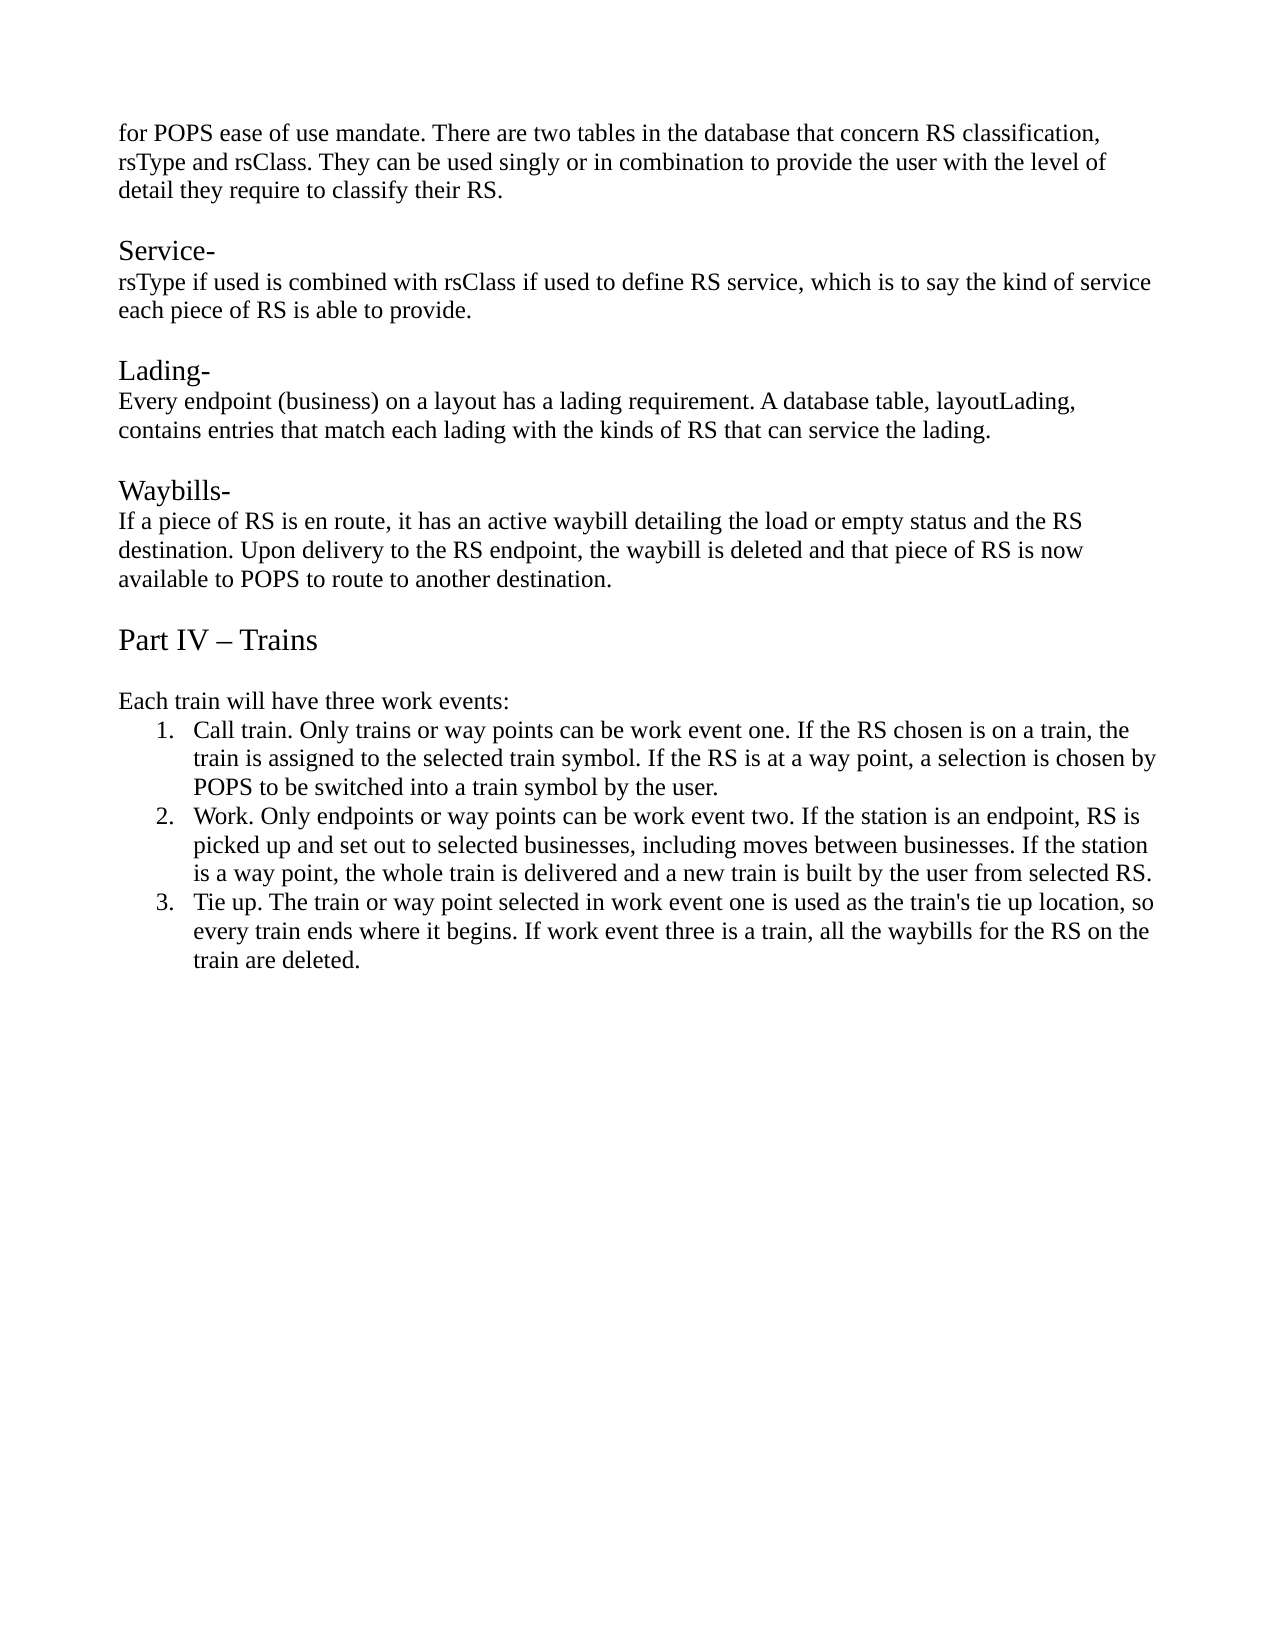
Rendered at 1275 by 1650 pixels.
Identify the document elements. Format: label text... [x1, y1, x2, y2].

list Work. Only endpoints or way points can be work event two. If the station is an endpoint, RS is picked up and set out to selected businesses, including moves between businesses. If the station is a way point, the whole train is delivered and a new train is built by the user from selected RS. [156, 801, 1157, 887]
text Every endpoint (business) on a layout has a lading requirement. A database table, layoutLading, contains entries that match each lading with the kinds of RS that can service the lading. [118, 386, 1157, 444]
text If a piece of RS is en route, it has an active waybill detailing the load or empty status and the RS destination. Upon delivery to the RS endpoint, the waybill is deleted and that piece of RS is now available to POPS to route to another destination. [118, 506, 1157, 592]
text Each train will have three work events: [118, 686, 1157, 715]
list Call train. Only trains or way points can be work event one. If the RS chosen is on a train, the train is assigned to the selected train symbol. If the RS is at a way point, a selection is chosen by POPS to be switched into a train symbol by the user. [156, 715, 1157, 801]
text Waybills- [118, 473, 1157, 506]
text Lading- [118, 353, 1157, 386]
text Service- [118, 233, 1157, 267]
text Part IV – Trains [118, 621, 1157, 657]
text for POPS ease of use mandate. There are two tables in the database that concern RS classification, rsType and rsClass. They can be used singly or in combination to provide the user with the level of detail they require to classify their RS. [118, 118, 1157, 204]
list Tie up. The train or way point selected in work event one is used as the train's tie up location, so every train ends where it begins. If work event three is a train, all the waybills for the RS on the train are deleted. [156, 887, 1157, 973]
text rsType if used is combined with rsClass if used to define RS service, which is to say the kind of service each piece of RS is able to provide. [118, 267, 1157, 324]
